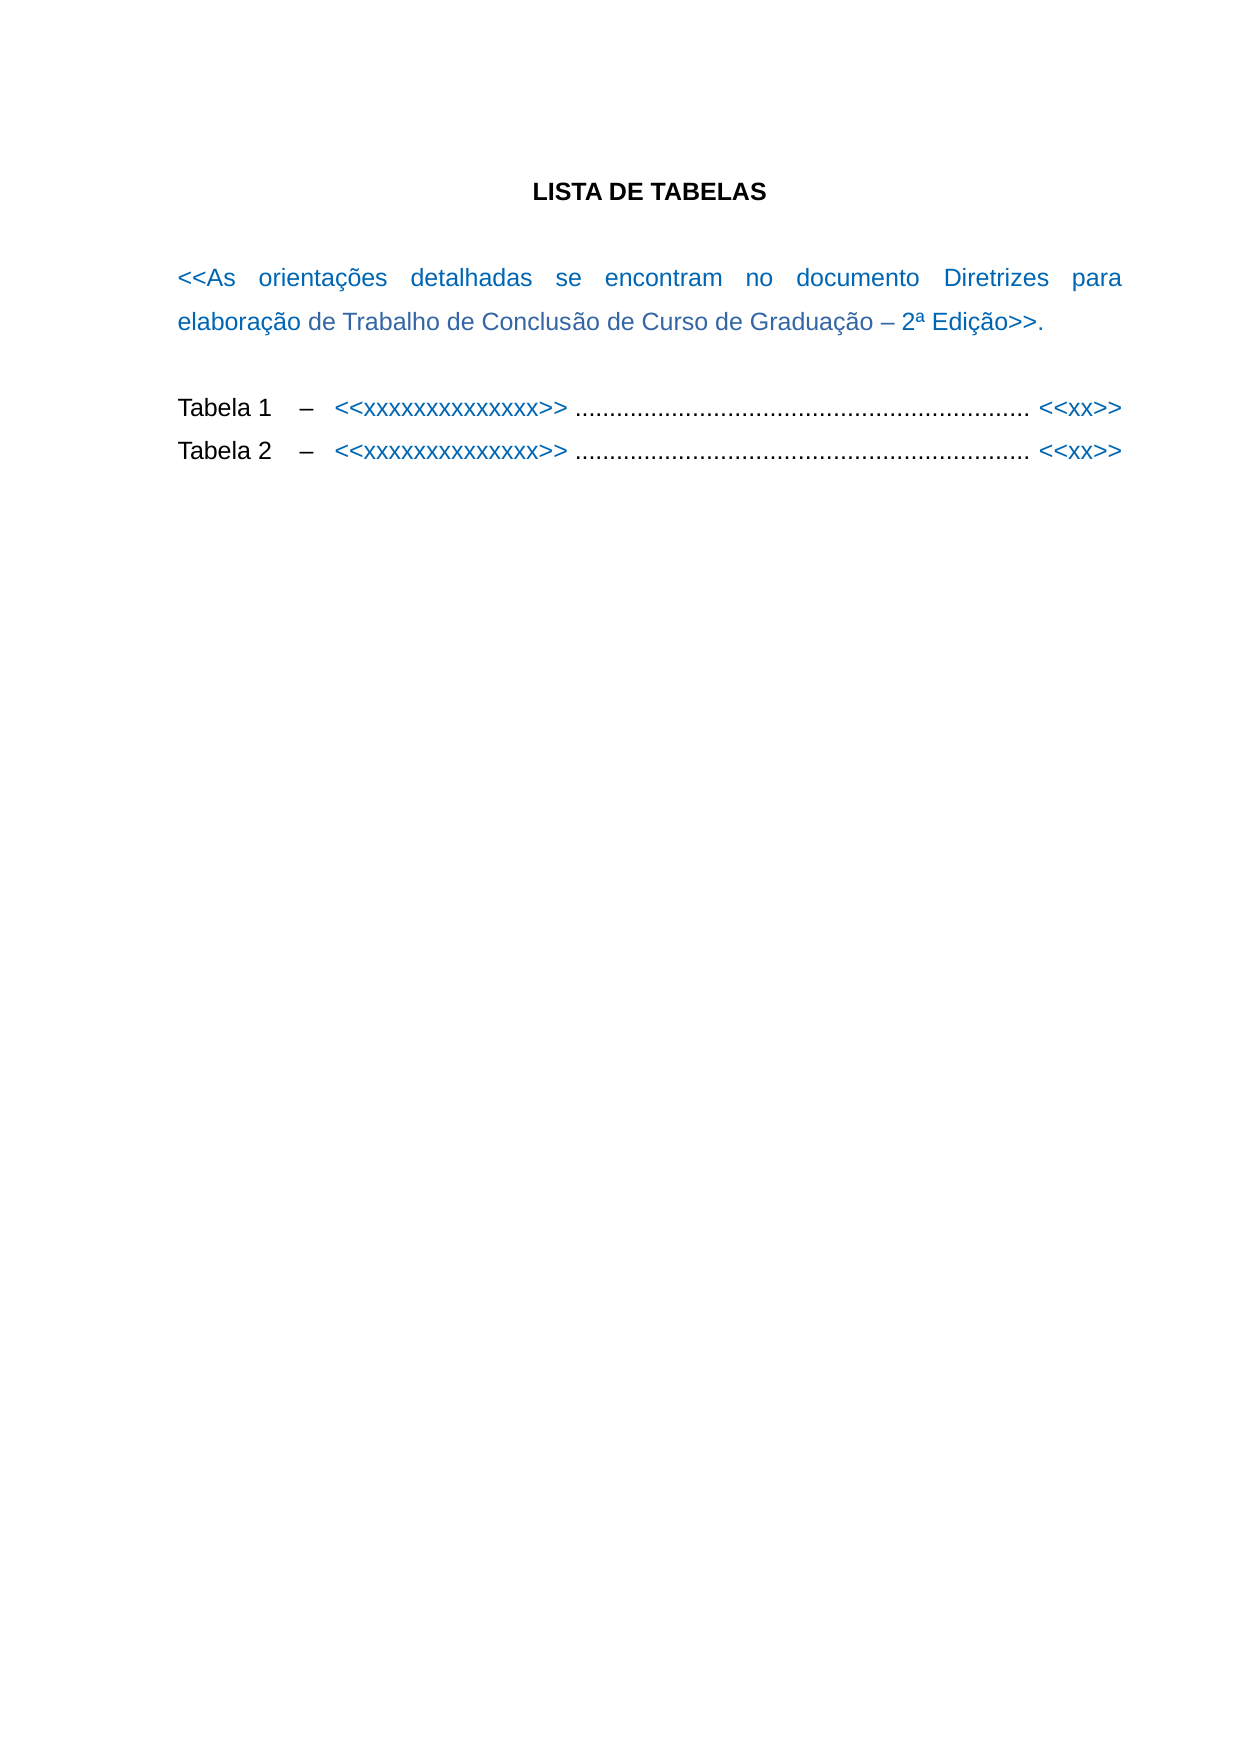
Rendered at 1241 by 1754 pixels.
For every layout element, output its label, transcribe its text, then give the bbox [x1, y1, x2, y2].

text Tabela 1 – <<xxxxxxxxxxxxxx>> <<xx>> [177, 393, 1122, 422]
text <<As orientações detalhadas se encontram no documento Diretrizes para elaboração de Trabalho de Conclusão de Curso de Graduação – 2ª Edição>>. [177, 263, 1122, 335]
text Tabela 2 – <<xxxxxxxxxxxxxx>> <<xx>> [177, 436, 1122, 465]
text LISTA DE TABELAS [177, 177, 1122, 206]
